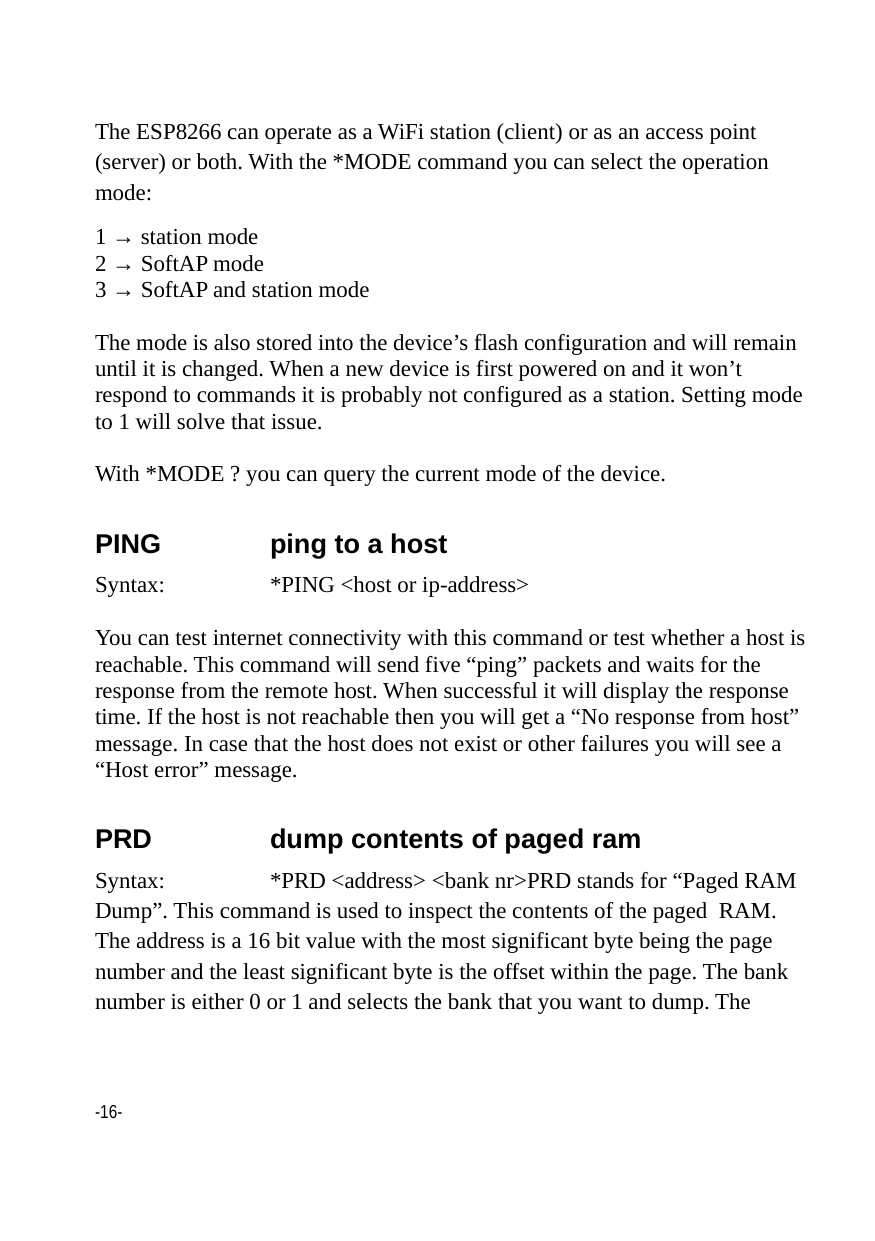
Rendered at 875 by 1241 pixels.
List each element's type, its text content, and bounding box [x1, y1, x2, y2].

text The mode is also stored into the device’s flash configuration and will remain until it is changed. When a new device is first powered on and it won’t respond to commands it is probably not configured as a station. Setting mode to 1 will solve that issue. [95, 329, 815, 434]
text The ESP8266 can operate as a WiFi station (client) or as an access point (server) or both. With the *MODE command you can select the operation mode: [95, 118, 815, 205]
text Syntax: *PING <host or ip-address> [95, 572, 815, 598]
text Syntax: *PRD <address> <bank nr>PRD stands for “Paged RAM Dump”. This command is used to inspect the contents of the paged RAM. The address is a 16 bit value with the most significant byte being the page number and the least significant byte is the offset within the page. The bank number is either 0 or 1 and selects the bank that you want to dump. The [95, 867, 815, 1014]
text 2 → SoftAP mode [95, 250, 815, 276]
text 1 → station mode [95, 223, 815, 250]
subtitle PRD dump contents of paged ram [95, 823, 815, 854]
text With *MODE ? you can query the current mode of the device. [95, 461, 815, 487]
text 3 → SoftAP and station mode [95, 276, 815, 302]
text You can test internet connectivity with this command or test whether a host is reachable. This command will send five “ping” packets and waits for the response from the remote host. When successful it will display the response time. If the host is not reachable then you will get a “No response from host” message. In case that the host does not exist or other failures you will see a “Host error” message. [95, 624, 815, 782]
subtitle PING ping to a host [95, 528, 815, 559]
